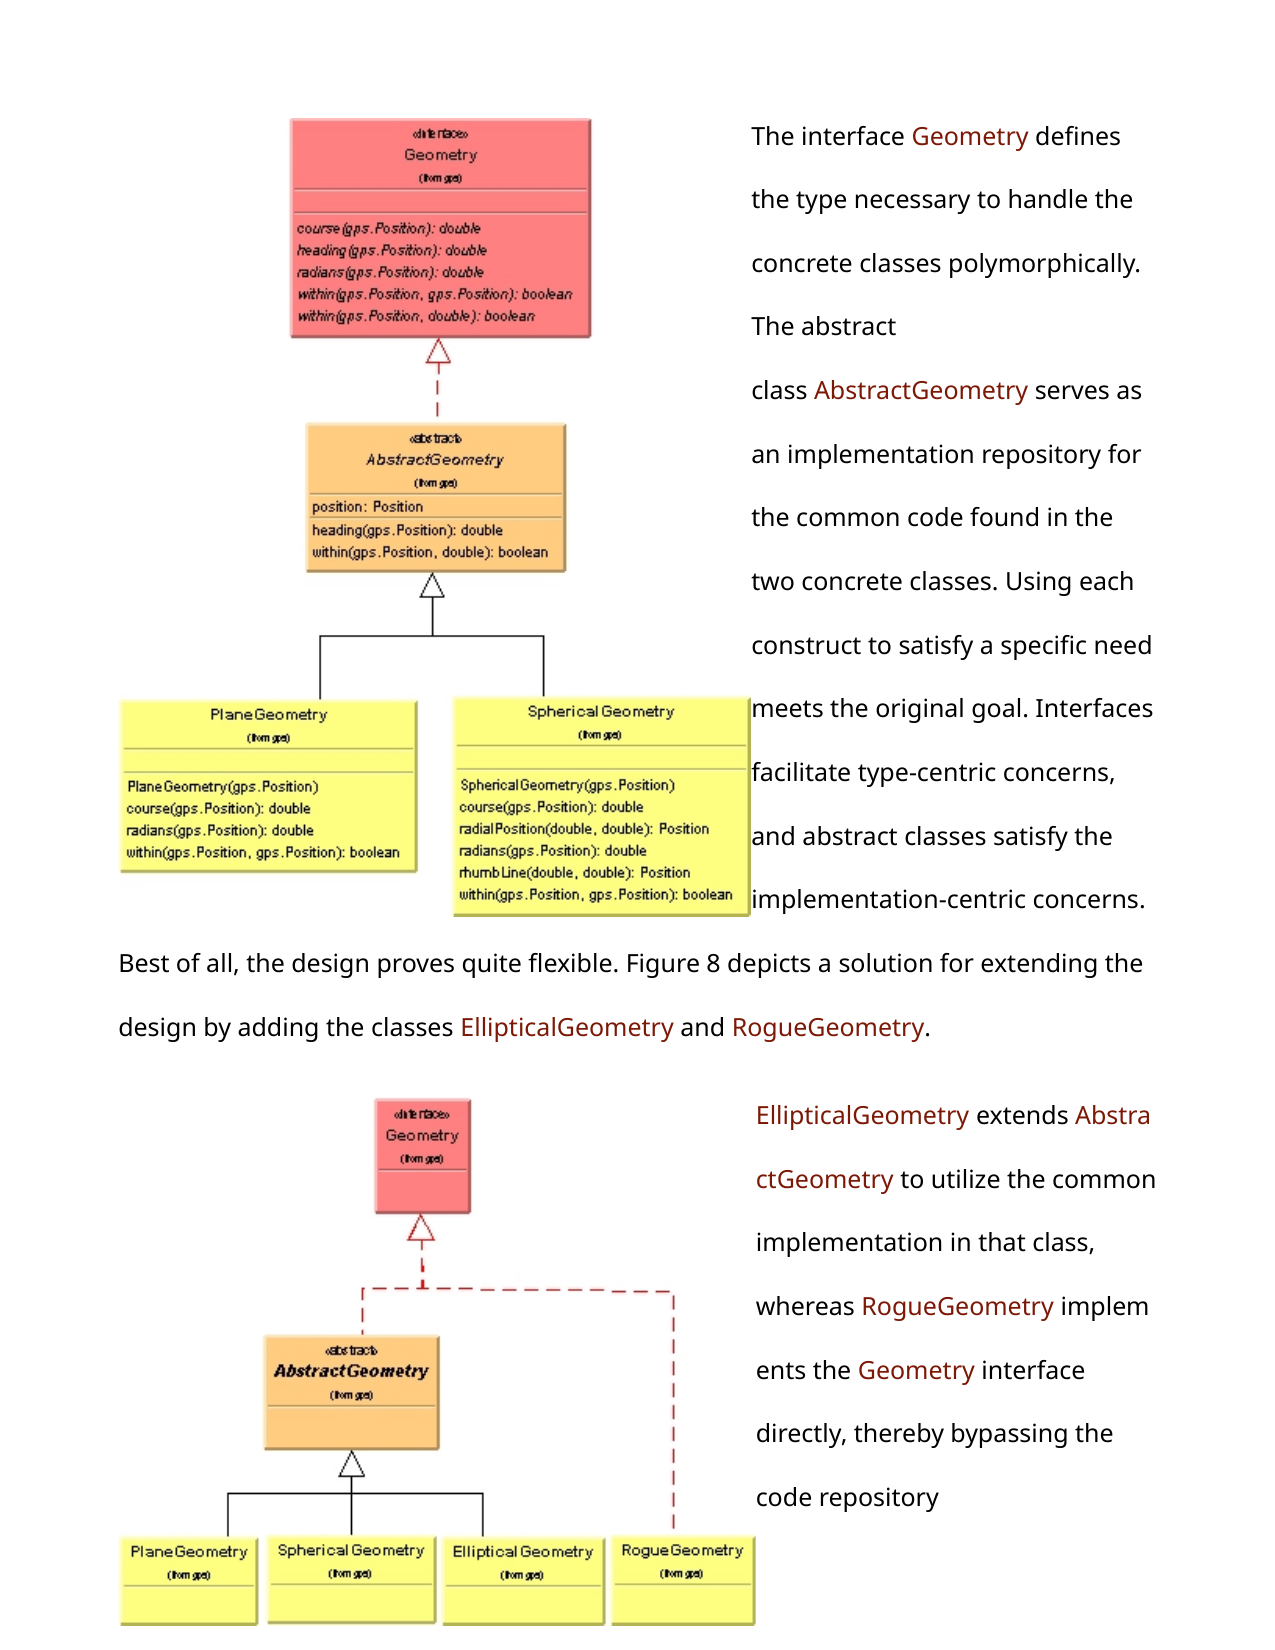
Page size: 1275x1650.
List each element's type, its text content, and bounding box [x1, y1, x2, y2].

text The interface Geometry defines the type necessary to handle the concrete classes polymorphically. The abstract class AbstractGeometry serves as an implementation repository for the common code found in the two concrete classes. Using each construct to satisfy a specific need meets the original goal. Interfaces facilitate type-centric concerns, and abstract classes satisfy the implementation-centric concerns. Best of all, the design proves quite flexible. Figure 8 depicts a solution for extending the design by adding the classes EllipticalGeometry and RogueGeometry. [118, 118, 1157, 1043]
picture [118, 1097, 756, 1626]
picture [118, 118, 751, 917]
text EllipticalGeometry extends AbstractGeometry to utilize the common implementation in that class, whereas RogueGeometry implements the Geometry interface directly, thereby bypassing the code repository [756, 1098, 1157, 1514]
